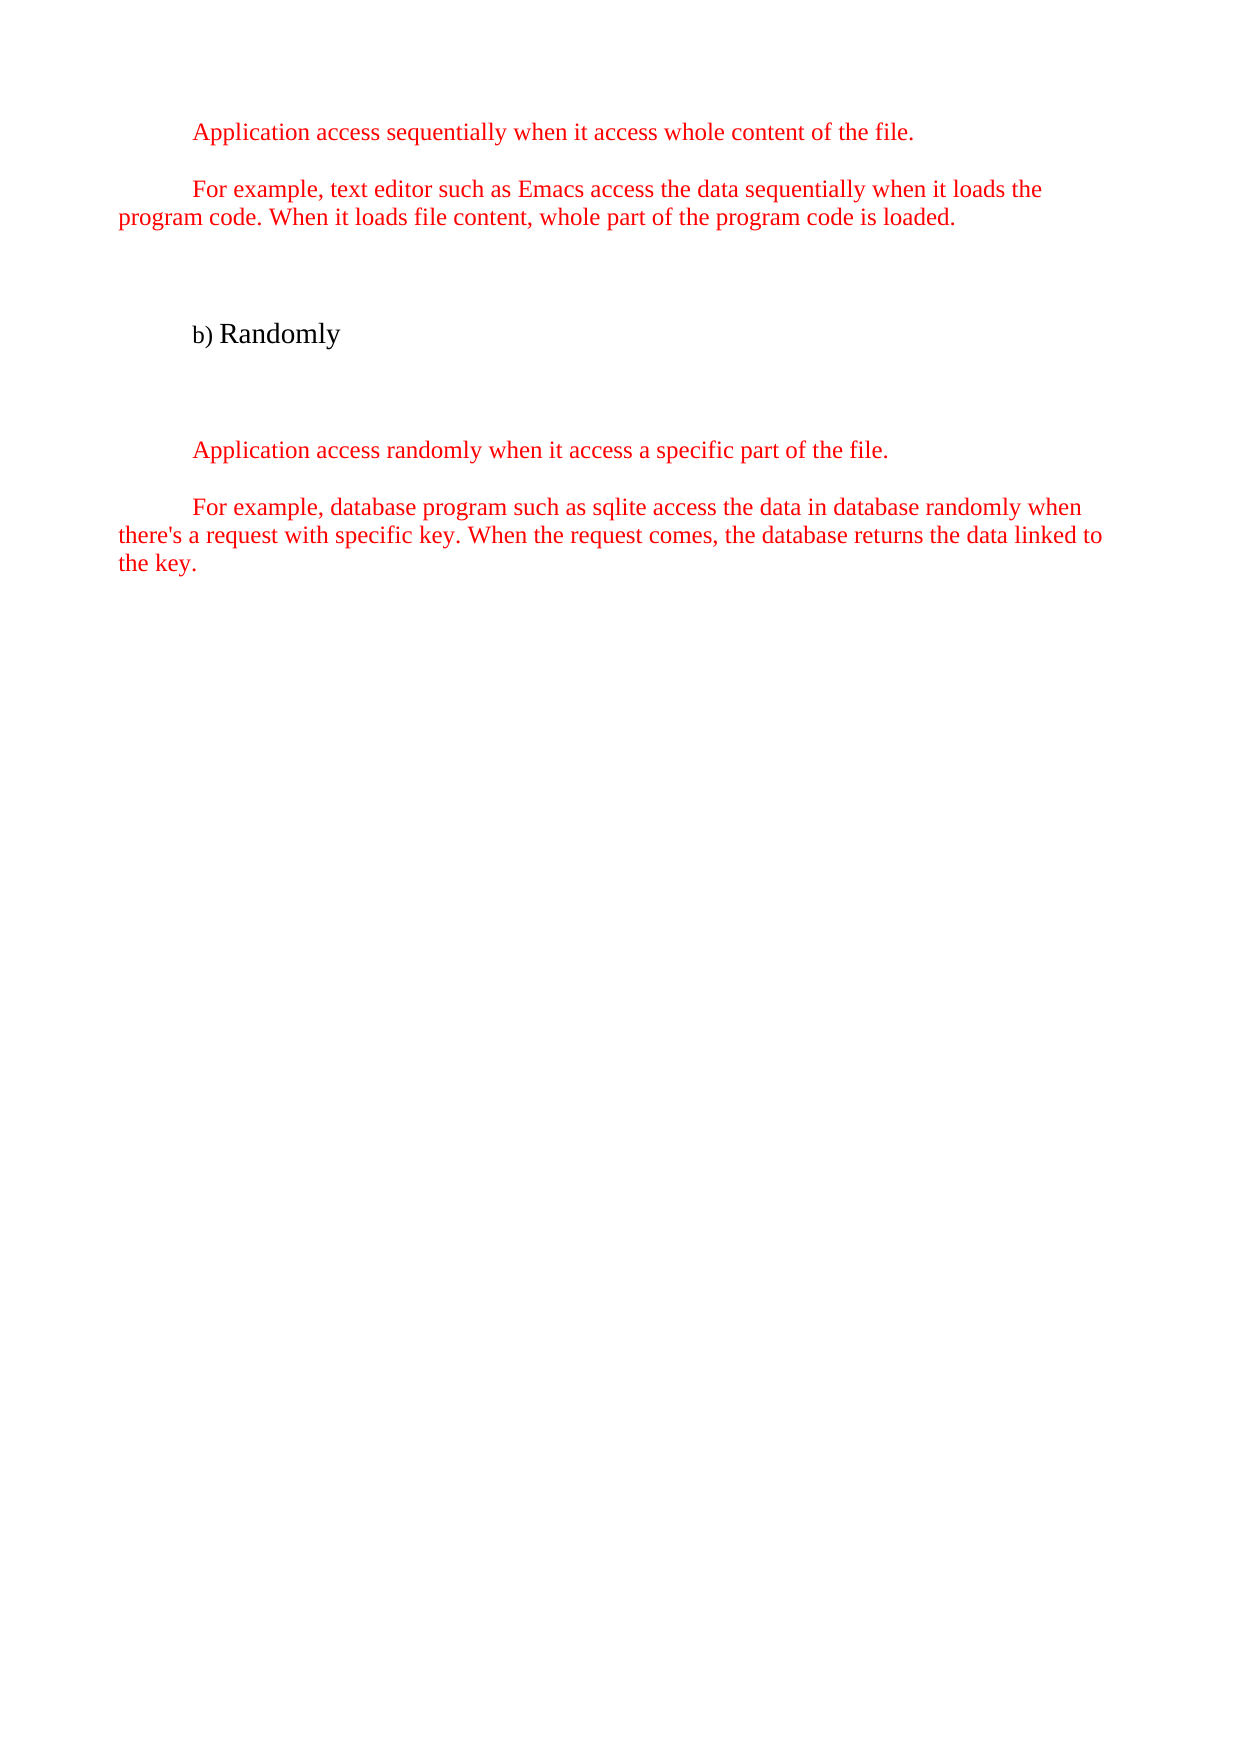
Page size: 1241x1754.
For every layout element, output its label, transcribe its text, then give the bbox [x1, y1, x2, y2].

text For example, text editor such as Emacs access the data sequentially when it loads the program code. When it loads file content, whole part of the program code is loaded. [118, 175, 1122, 231]
text Application access randomly when it access a specific part of the file. [118, 436, 1122, 464]
text b) Randomly [118, 317, 1122, 350]
text For example, database program such as sqlite access the data in database randomly when there's a request with specific key. When the request comes, the database returns the data linked to the key. [118, 493, 1122, 577]
text Application access sequentially when it access whole content of the file. [118, 118, 1122, 146]
